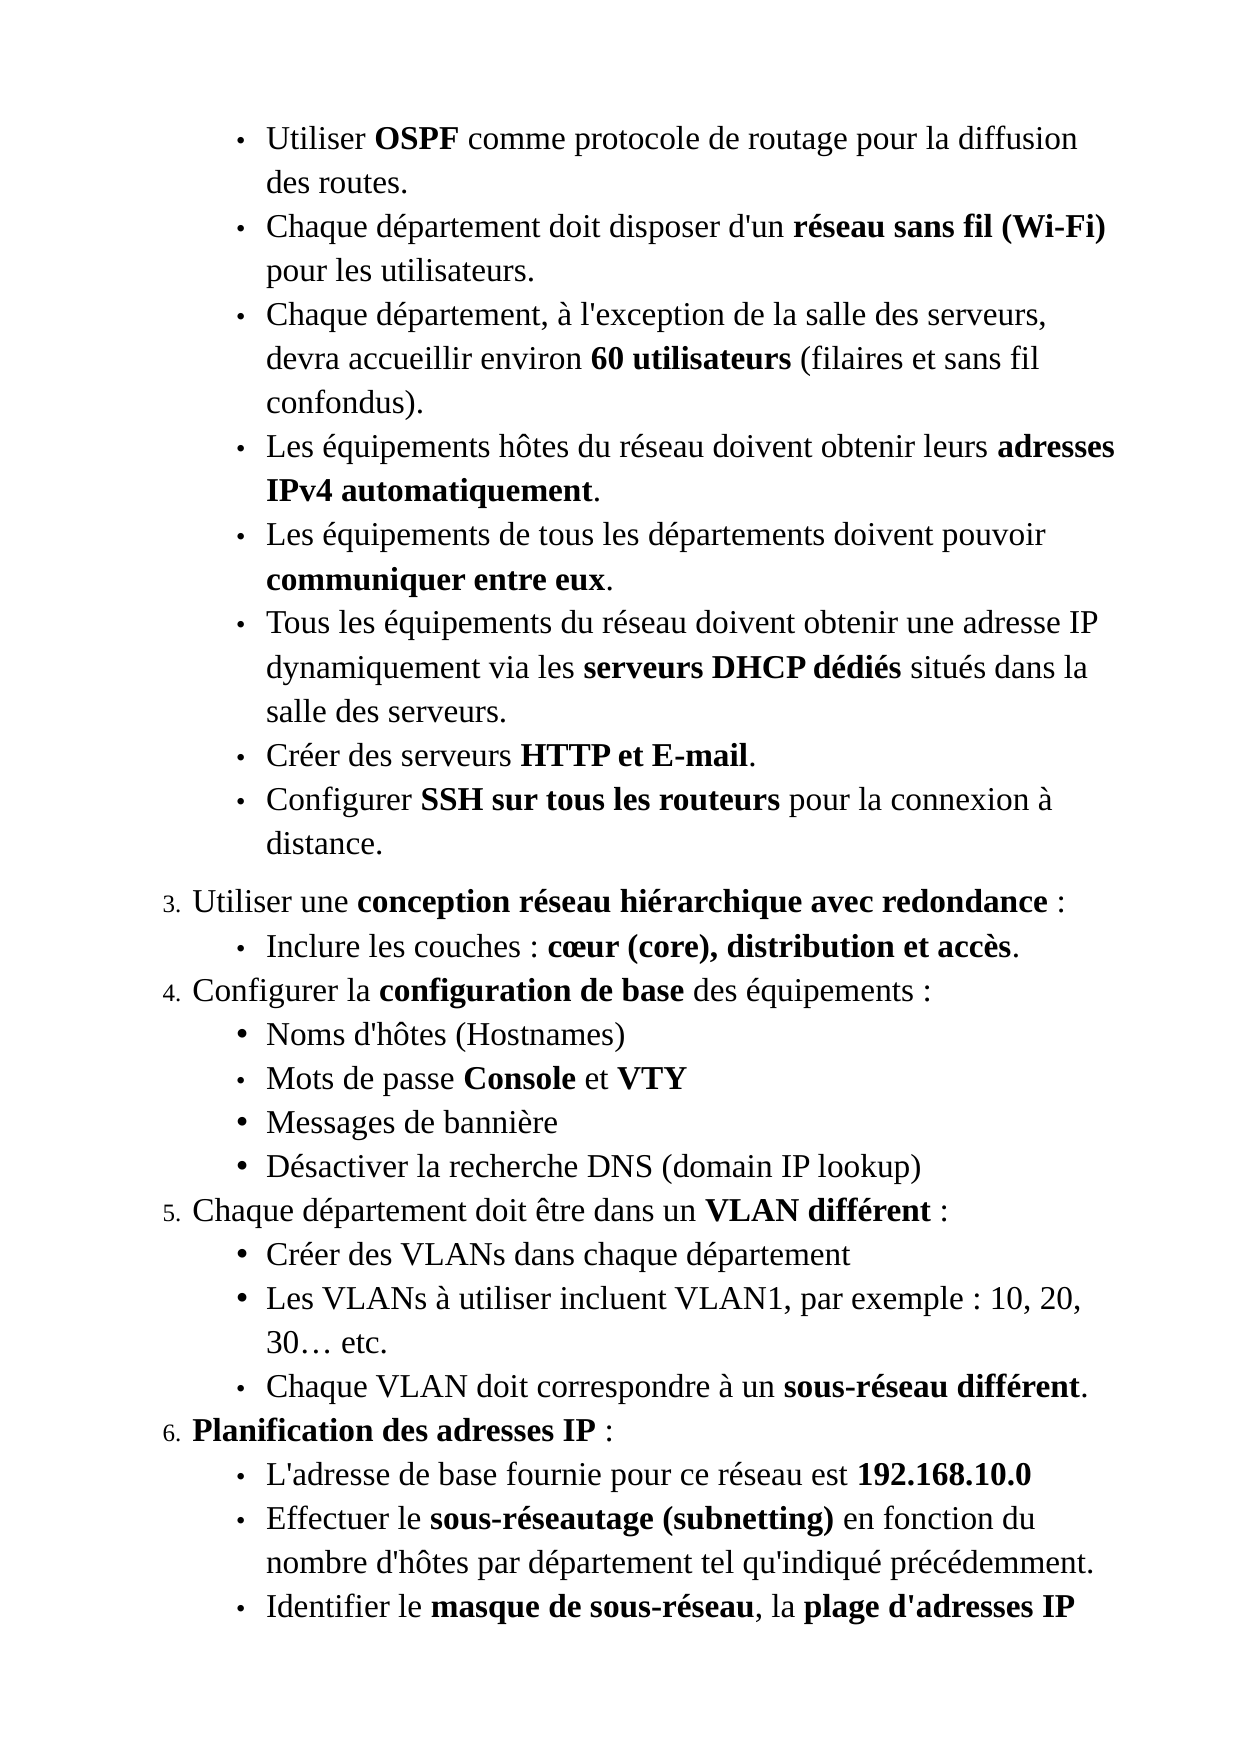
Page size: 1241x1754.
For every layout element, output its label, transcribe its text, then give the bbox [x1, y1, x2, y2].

list Noms d'hôtes (Hostnames) [236, 1014, 1122, 1052]
list Configurer SSH sur tous les routeurs pour la connexion à distance. [236, 779, 1122, 861]
list Les équipements de tous les départements doivent pouvoir communiquer entre eux. [236, 515, 1122, 597]
list Chaque département doit disposer d'un réseau sans fil (Wi-Fi) pour les utilisateurs. [236, 206, 1122, 289]
list Identifier le masque de sous-réseau, la plage d'adresses IP [236, 1587, 1122, 1625]
list Créer des serveurs HTTP et E-mail. [236, 735, 1122, 773]
list Utiliser une conception réseau hiérarchique avec redondance : [162, 882, 1122, 920]
list Chaque VLAN doit correspondre à un sous-réseau différent. [236, 1366, 1122, 1405]
list Les équipements hôtes du réseau doivent obtenir leurs adresses IPv4 automatiquement. [236, 427, 1122, 509]
list Inclure les couches : cœur (core), distribution et accès. [236, 926, 1122, 964]
list Chaque département doit être dans un VLAN différent : [162, 1190, 1122, 1228]
list Configurer la configuration de base des équipements : [162, 970, 1122, 1008]
list Mots de passe Console et VTY [236, 1058, 1122, 1096]
list Désactiver la recherche DNS (domain IP lookup) [236, 1146, 1122, 1184]
list Chaque département, à l'exception de la salle des serveurs, devra accueillir environ 60 utilisateurs (filaires et sans fil confondus). [236, 294, 1122, 421]
list Utiliser OSPF comme protocole de routage pour la diffusion des routes. [236, 118, 1122, 201]
list Tous les équipements du réseau doivent obtenir une adresse IP dynamiquement via les serveurs DHCP dédiés situés dans la salle des serveurs. [236, 603, 1122, 729]
list Messages de bannière [236, 1102, 1122, 1140]
list Effectuer le sous-réseautage (subnetting) en fonction du nombre d'hôtes par département tel qu'indiqué précédemment. [236, 1499, 1122, 1581]
list Créer des VLANs dans chaque département [236, 1234, 1122, 1273]
list Planification des adresses IP : [162, 1411, 1122, 1449]
list L'adresse de base fournie pour ce réseau est 192.168.10.0 [236, 1454, 1122, 1493]
list Les VLANs à utiliser incluent VLAN1, par exemple : 10, 20, 30… etc. [236, 1278, 1122, 1361]
